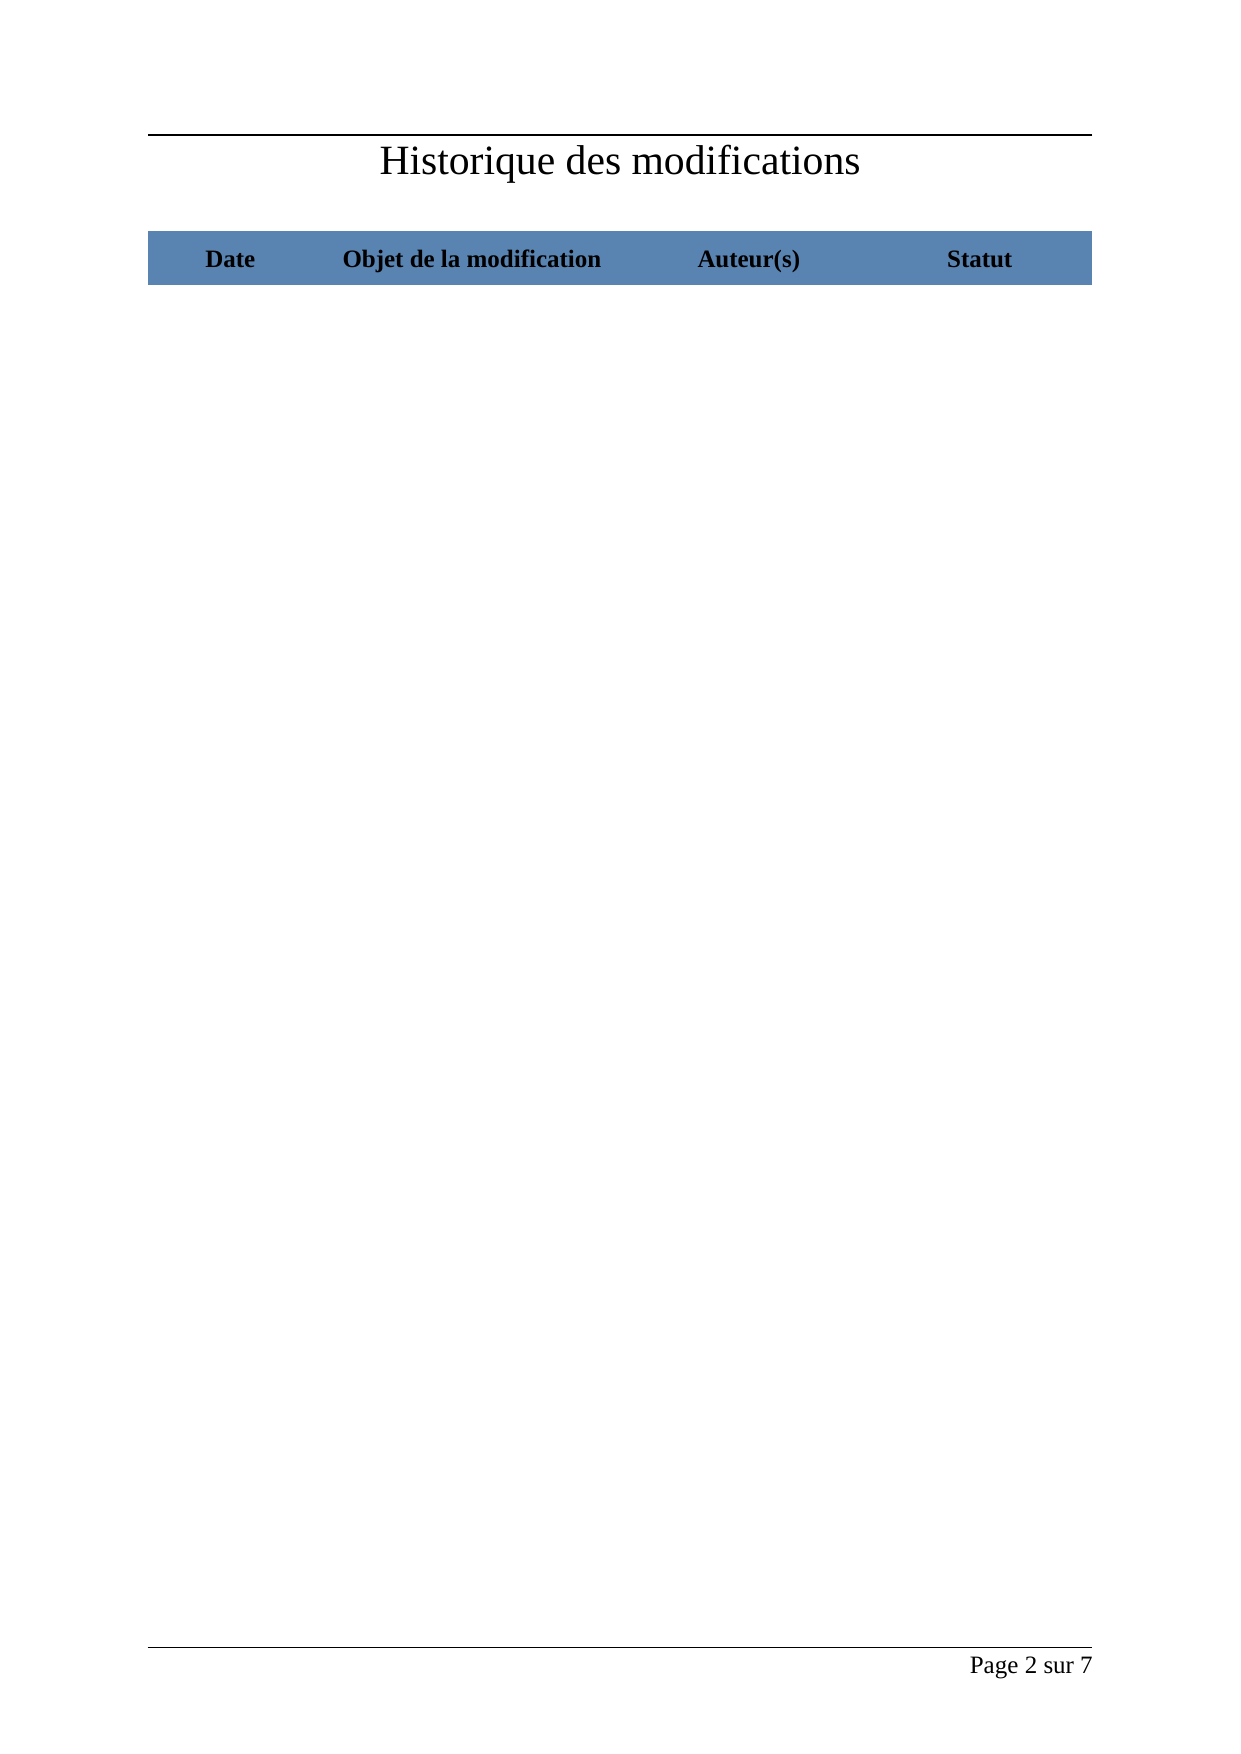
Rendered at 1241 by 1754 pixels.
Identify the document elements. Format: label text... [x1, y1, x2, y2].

table_cell [631, 397, 866, 453]
table_cell [313, 285, 631, 341]
table_cell [313, 397, 631, 453]
table_header Statut [866, 231, 1092, 285]
table_cell [631, 341, 866, 397]
table_header Auteur(s) [631, 231, 866, 285]
table_cell [866, 453, 1092, 508]
table_header Date [148, 231, 313, 285]
text Historique des modifications [148, 136, 1092, 183]
table_cell [148, 453, 313, 508]
table_cell [148, 397, 313, 453]
table_cell [631, 453, 866, 508]
table_cell [148, 285, 313, 341]
table_cell [631, 285, 866, 341]
table_header Objet de la modification [313, 231, 631, 285]
table_cell [866, 397, 1092, 453]
table_cell [148, 341, 313, 397]
table_cell [313, 453, 631, 508]
table_cell [866, 341, 1092, 397]
table_cell [313, 341, 631, 397]
table_cell [866, 285, 1092, 341]
